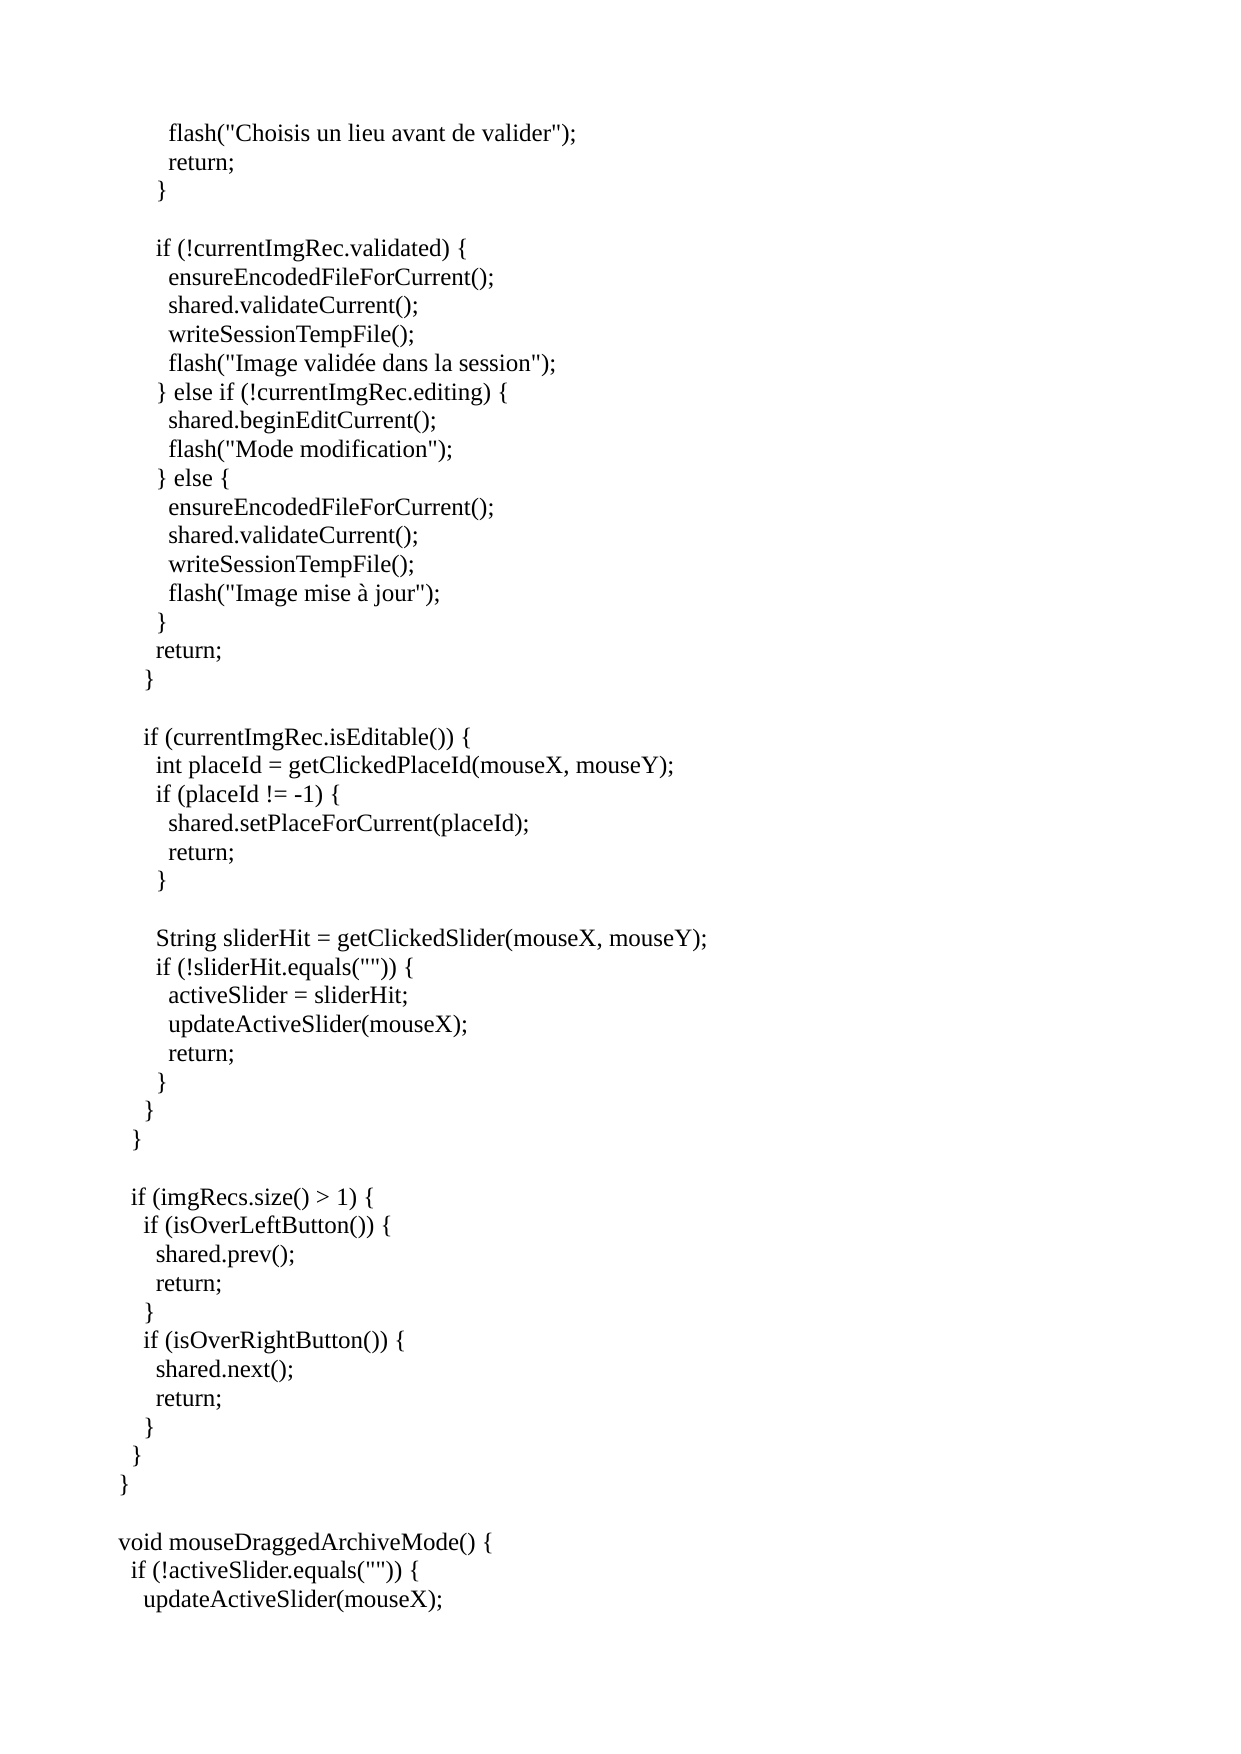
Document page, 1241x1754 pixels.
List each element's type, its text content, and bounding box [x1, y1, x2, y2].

text shared.next(); [118, 1354, 1122, 1383]
text if (!currentImgRec.validated) { [118, 233, 1122, 262]
text if (imgRecs.size() > 1) { [118, 1182, 1122, 1211]
text return; [118, 1383, 1122, 1412]
text } [118, 1412, 1122, 1441]
text return; [118, 1038, 1122, 1067]
text } [118, 1096, 1122, 1124]
text if (placeId != -1) { [118, 779, 1122, 808]
text shared.validateCurrent(); [118, 521, 1122, 549]
text if (!activeSlider.equals("")) { [118, 1556, 1122, 1584]
text return; [118, 837, 1122, 866]
text } [118, 664, 1122, 693]
text shared.validateCurrent(); [118, 291, 1122, 319]
text writeSessionTempFile(); [118, 319, 1122, 348]
text shared.beginEditCurrent(); [118, 406, 1122, 434]
text ensureEncodedFileForCurrent(); [118, 262, 1122, 291]
text return; [118, 1268, 1122, 1297]
text flash("Image mise à jour"); [118, 578, 1122, 607]
text } [118, 1469, 1122, 1498]
text flash("Choisis un lieu avant de valider"); [118, 118, 1122, 147]
text String sliderHit = getClickedSlider(mouseX, mouseY); [118, 923, 1122, 952]
text if (currentImgRec.isEditable()) { [118, 722, 1122, 751]
text activeSlider = sliderHit; [118, 981, 1122, 1009]
text flash("Image validée dans la session"); [118, 348, 1122, 377]
text void mouseDraggedArchiveMode() { [118, 1527, 1122, 1556]
text return; [118, 636, 1122, 664]
text return; [118, 147, 1122, 176]
text } [118, 1124, 1122, 1153]
text if (isOverLeftButton()) { [118, 1211, 1122, 1239]
text updateActiveSlider(mouseX); [118, 1009, 1122, 1038]
text } [118, 1067, 1122, 1096]
text int placeId = getClickedPlaceId(mouseX, mouseY); [118, 751, 1122, 779]
text shared.prev(); [118, 1239, 1122, 1268]
text } else if (!currentImgRec.editing) { [118, 377, 1122, 406]
text writeSessionTempFile(); [118, 549, 1122, 578]
text } [118, 1441, 1122, 1469]
text shared.setPlaceForCurrent(placeId); [118, 808, 1122, 837]
text } [118, 866, 1122, 894]
text flash("Mode modification"); [118, 434, 1122, 463]
text } else { [118, 463, 1122, 492]
text } [118, 607, 1122, 636]
text if (!sliderHit.equals("")) { [118, 952, 1122, 981]
text ensureEncodedFileForCurrent(); [118, 492, 1122, 521]
text updateActiveSlider(mouseX); [118, 1584, 1122, 1613]
text if (isOverRightButton()) { [118, 1326, 1122, 1354]
text } [118, 176, 1122, 204]
text } [118, 1297, 1122, 1326]
